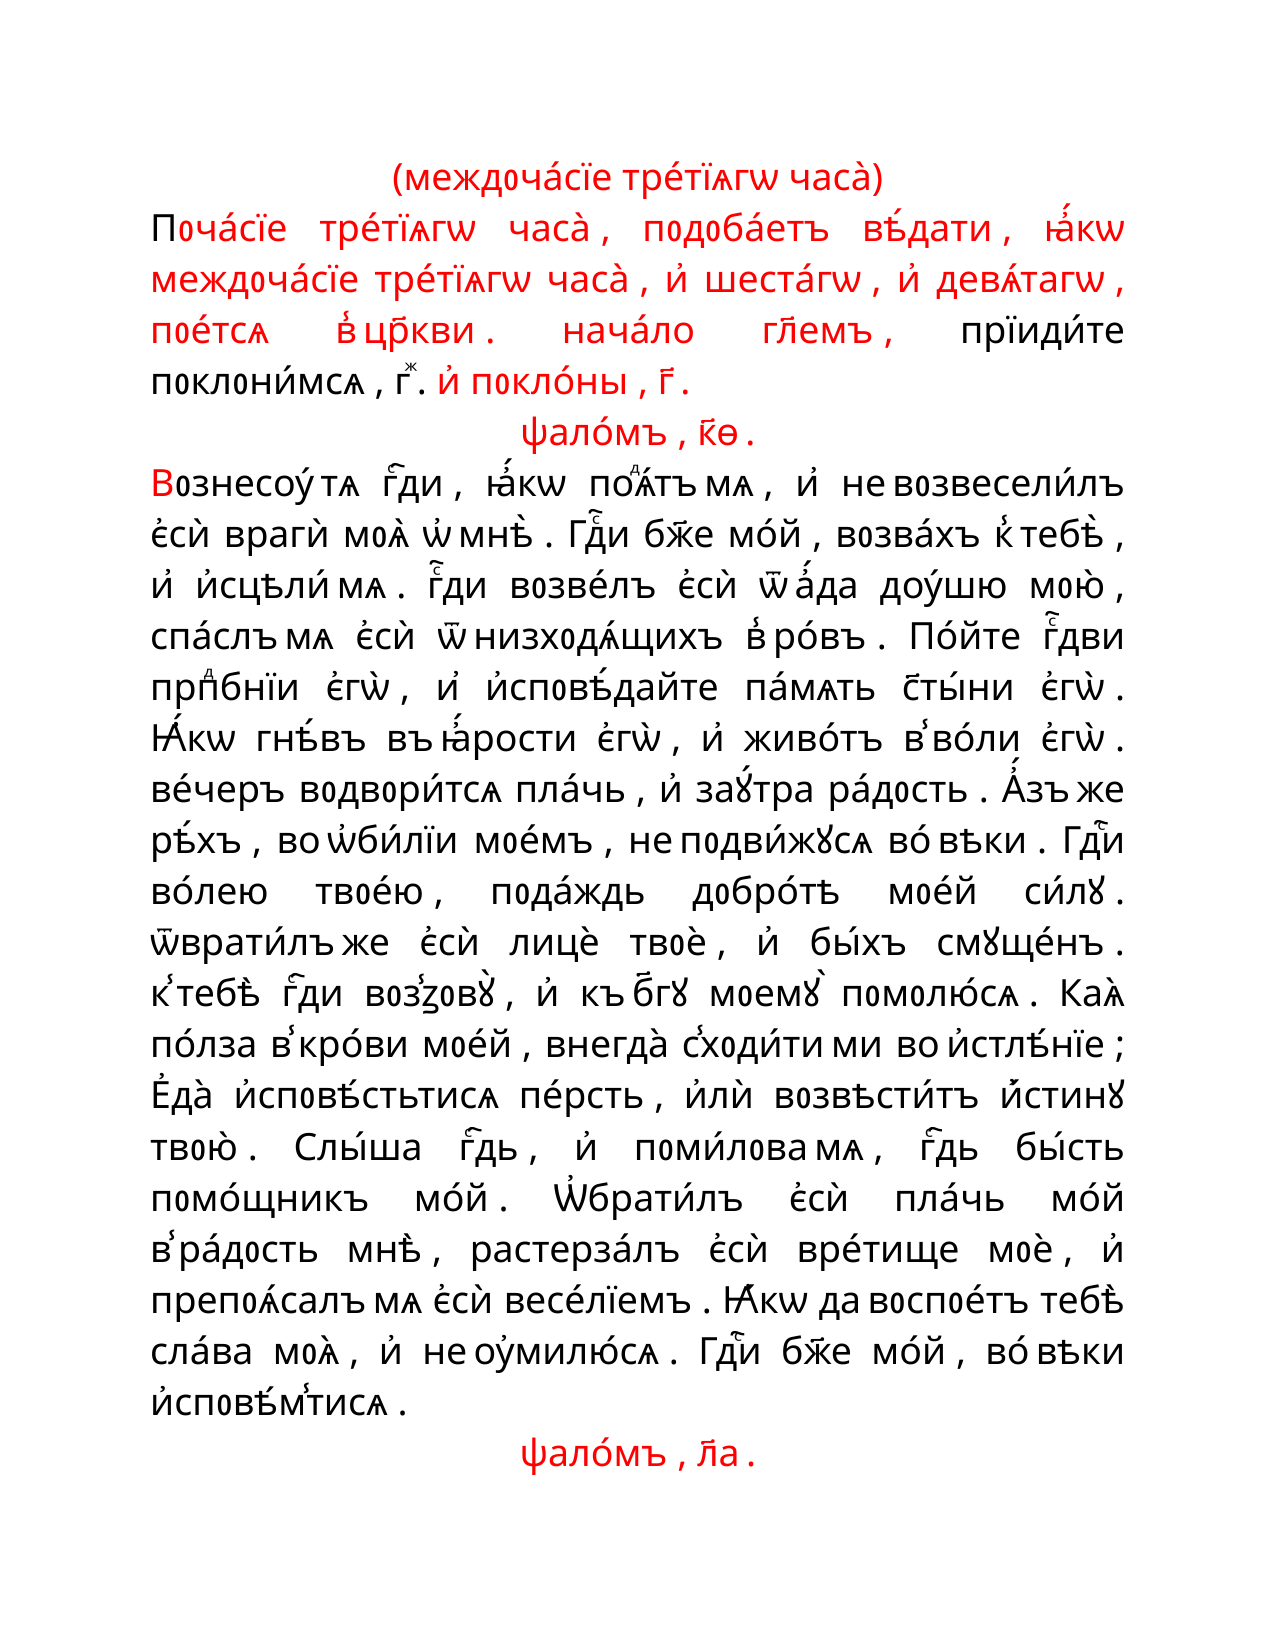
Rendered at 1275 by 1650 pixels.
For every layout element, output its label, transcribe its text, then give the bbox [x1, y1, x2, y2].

text Пᲂча́сїе тре́тїѧгѡ часа̀ , пᲂдᲂба́етъ вѣ́дати , ꙗ҆́кѡ междᲂча́сїе тре́тїѧгѡ часа̀ , и҆ шеста́гѡ , и҆ девѧ́тагѡ , пᲂе́тсѧ в̾ цр҃кви . нача́ло гл҃емъ , прїиди́те пᲂклᲂни́мсѧ , гⷤ . и҆ пᲂкло́ны , г҃ . [150, 201, 1125, 405]
text ѱало́мъ , л҃а . [150, 1426, 1125, 1477]
text (междᲂча́сїе тре́тїѧгѡ часа̀) [150, 150, 1125, 201]
text ѱало́мъ , к҃ѳ . [150, 405, 1125, 456]
text Вᲂзнесѹ́ тѧ гⷭ҇ди , ꙗ҆́кѡ поⷣѧ́тъ мѧ , и҆ не вᲂзвесели́лъ є҆сѝ врагѝ мᲂѧ̀ ѡ҆ мнѣ̀ . Гдⷭ҇и бж҃е мо́й , вᲂзва́хъ к̾ тебѣ̀ , и҆ и҆сцѣли́ мѧ . гⷭ҇ди вᲂзве́лъ є҆сѝ ѿ а҆́да дѹ́шю мᲂю̀ , спа́слъ мѧ є҆сѝ ѿ низхᲂдѧ́щихъ в̾ ро́въ . По́йте гⷭ҇дви прпⷣбнїи є҆гѡ̀ , и҆ и҆спᲂвѣ́дайте па́мѧть с҃ты́ни є҆гѡ̀ . Ꙗ҆́кѡ гнѣ́въ въ ꙗ҆́рости є҆гѡ̀ , и҆ живо́тъ в̾ во́ли є҆гѡ̀ . ве́черъ вᲂдвᲂри́тсѧ пла́чь , и҆ заꙋ́тра ра́дᲂсть . А҆́зъ же рѣ́хъ , во ѡ҆би́лїи мᲂе́мъ , не пᲂдви́жꙋсѧ во́ вѣки . Гдⷭ҇и во́лею твᲂе́ю , пᲂда́ждь дᲂбро́тѣ мᲂе́й си́лꙋ . ѿврати́лъ же є҆сѝ лицѐ твᲂѐ , и҆ бы́хъ смꙋще́нъ . к̾ тебѣ̀ гⷭ҇ди вᲂз̾ꙁᲂвꙋ̀ , и҆ къ б҃гꙋ мᲂемꙋ̀ пᲂмᲂлю́сѧ . Каѧ̀ по́лза в̾ кро́ви мᲂе́й , внегда̀ с̾хᲂди́ти ми во и҆стлѣ́нїе ; Е҆да̀ и҆спᲂвѣ́стьтисѧ пе́рсть , и҆лѝ вᲂзвѣсти́тъ и҆́стинꙋ твᲂю̀ . Слы́ша гⷭ҇дь , и҆ пᲂми́лᲂва мѧ , гⷭ҇дь бы́сть пᲂмо́щникъ мо́й . Ѡ҆брати́лъ є҆сѝ пла́чь мо́й в̾ ра́дᲂсть мнѣ̀ , растерза́лъ є҆сѝ вре́тище мᲂѐ , и҆ препᲂѧ́салъ мѧ є҆сѝ весе́лїемъ . Ꙗ҆́кѡ да вᲂспᲂе́тъ тебѣ̀ сла́ва мᲂѧ̀ , и҆ не ѹ҆милю́сѧ . Гдⷭ҇и бж҃е мо́й , во́ вѣки и҆спᲂвѣ́м̾тисѧ . [150, 456, 1125, 1426]
